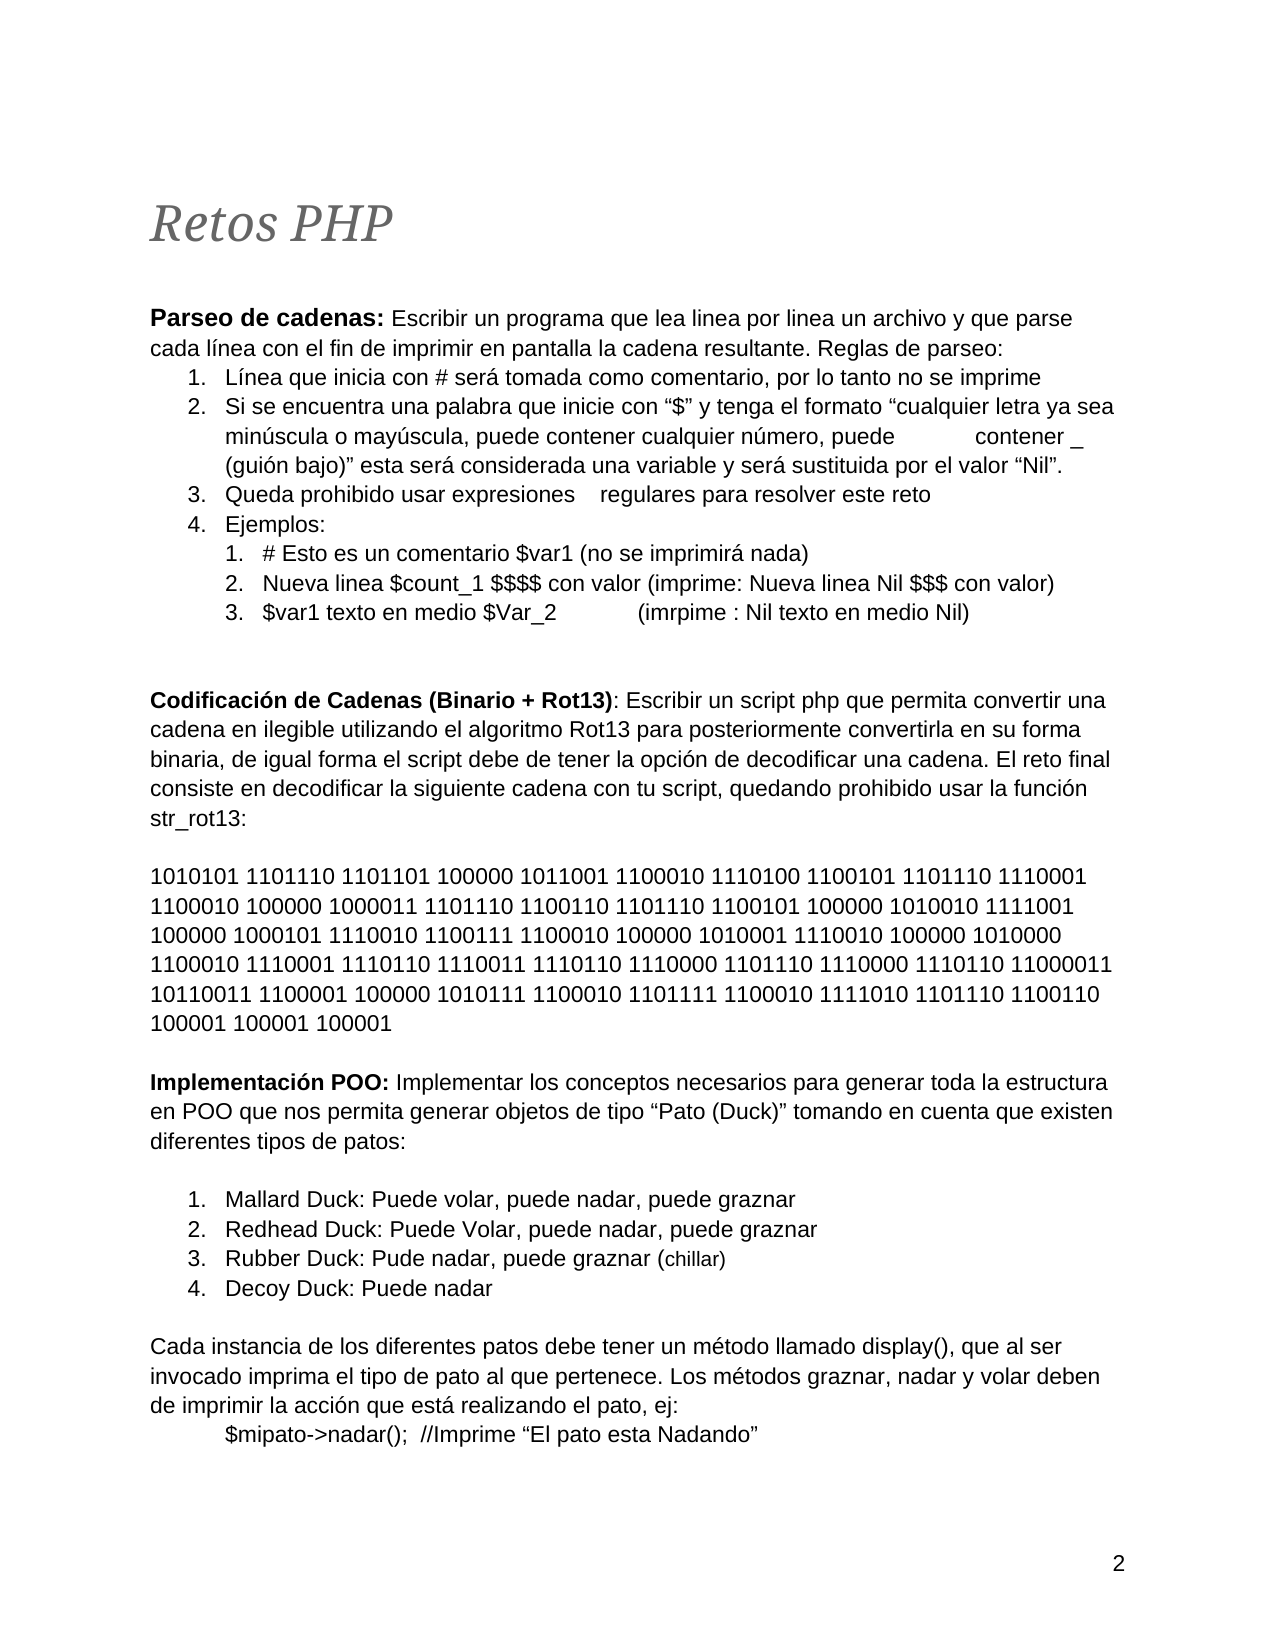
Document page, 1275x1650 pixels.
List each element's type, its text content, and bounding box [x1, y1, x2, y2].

text 1010101 1101110 1101101 100000 1011001 1100010 1110100 1100101 1101110 1110001 1100010 100000 1000011 1101110 1100110 1101110 1100101 100000 1010010 1111001 100000 1000101 1110010 1100111 1100010 100000 1010001 1110010 100000 1010000 1100010 1110001 1110110 1110011 1110110 1110000 1101110 1110000 1110110 11000011 10110011 1100001 100000 1010111 1100010 1101111 1100010 1111010 1101110 1100110 100001 100001 100001 [150, 864, 1125, 1036]
list Decoy Duck: Puede nadar [187, 1275, 1125, 1301]
list Queda prohibido usar expresiones regulares para resolver este reto [187, 482, 1125, 508]
text $mipato->nadar(); //Imprime “El pato esta Nadando” [225, 1422, 1125, 1448]
subtitle Retos PHP [150, 187, 1125, 256]
text Implementación POO: Implementar los conceptos necesarios para generar toda la estructura en POO que nos permita generar objetos de tipo “Pato (Duck)” tomando en cuenta que existen diferentes tipos de patos: [150, 1069, 1125, 1154]
list # Esto es un comentario $var1 (no se imprimirá nada) [225, 541, 1125, 566]
text Parseo de cadenas: Escribir un programa que lea linea por linea un archivo y que parse cada línea con el fin de imprimir en pantalla la cadena resultante. Reglas de parseo: [150, 303, 1125, 361]
list Rubber Duck: Pude nadar, puede graznar (chillar) [187, 1246, 1125, 1271]
list $var1 texto en medio $Var_2 (imrpime : Nil texto en medio Nil) [225, 599, 1125, 625]
text Codificación de Cadenas (Binario + Rot13): Escribir un script php que permita convertir una cadena en ilegible utilizando el algoritmo Rot13 para posteriormente convertirla en su forma binaria, de igual forma el script debe de tener la opción de decodificar una cadena. El reto final consiste en decodificar la siguiente cadena con tu script, quedando prohibido usar la función str_rot13: [150, 688, 1125, 831]
list Mallard Duck: Puede volar, puede nadar, puede graznar [187, 1187, 1125, 1213]
list Nueva linea $count_1 $$$$ con valor (imprime: Nueva linea Nil $$$ con valor) [225, 570, 1125, 596]
text Cada instancia de los diferentes patos debe tener un método llamado display(), que al ser invocado imprima el tipo de pato al que pertenece. Los métodos graznar, nadar y volar deben de imprimir la acción que está realizando el pato, ej: [150, 1334, 1125, 1418]
list Si se encuentra una palabra que inicie con “$” y tenga el formato “cualquier letra ya sea minúscula o mayúscula, puede contener cualquier número, puede contener _ (guión bajo)” esta será considerada una variable y será sustituida por el valor “Nil”. [187, 394, 1125, 478]
list Redhead Duck: Puede Volar, puede nadar, puede graznar [187, 1216, 1125, 1242]
list Línea que inicia con # será tomada como comentario, por lo tanto no se imprime [187, 364, 1125, 390]
list Ejemplos: [187, 511, 1125, 537]
